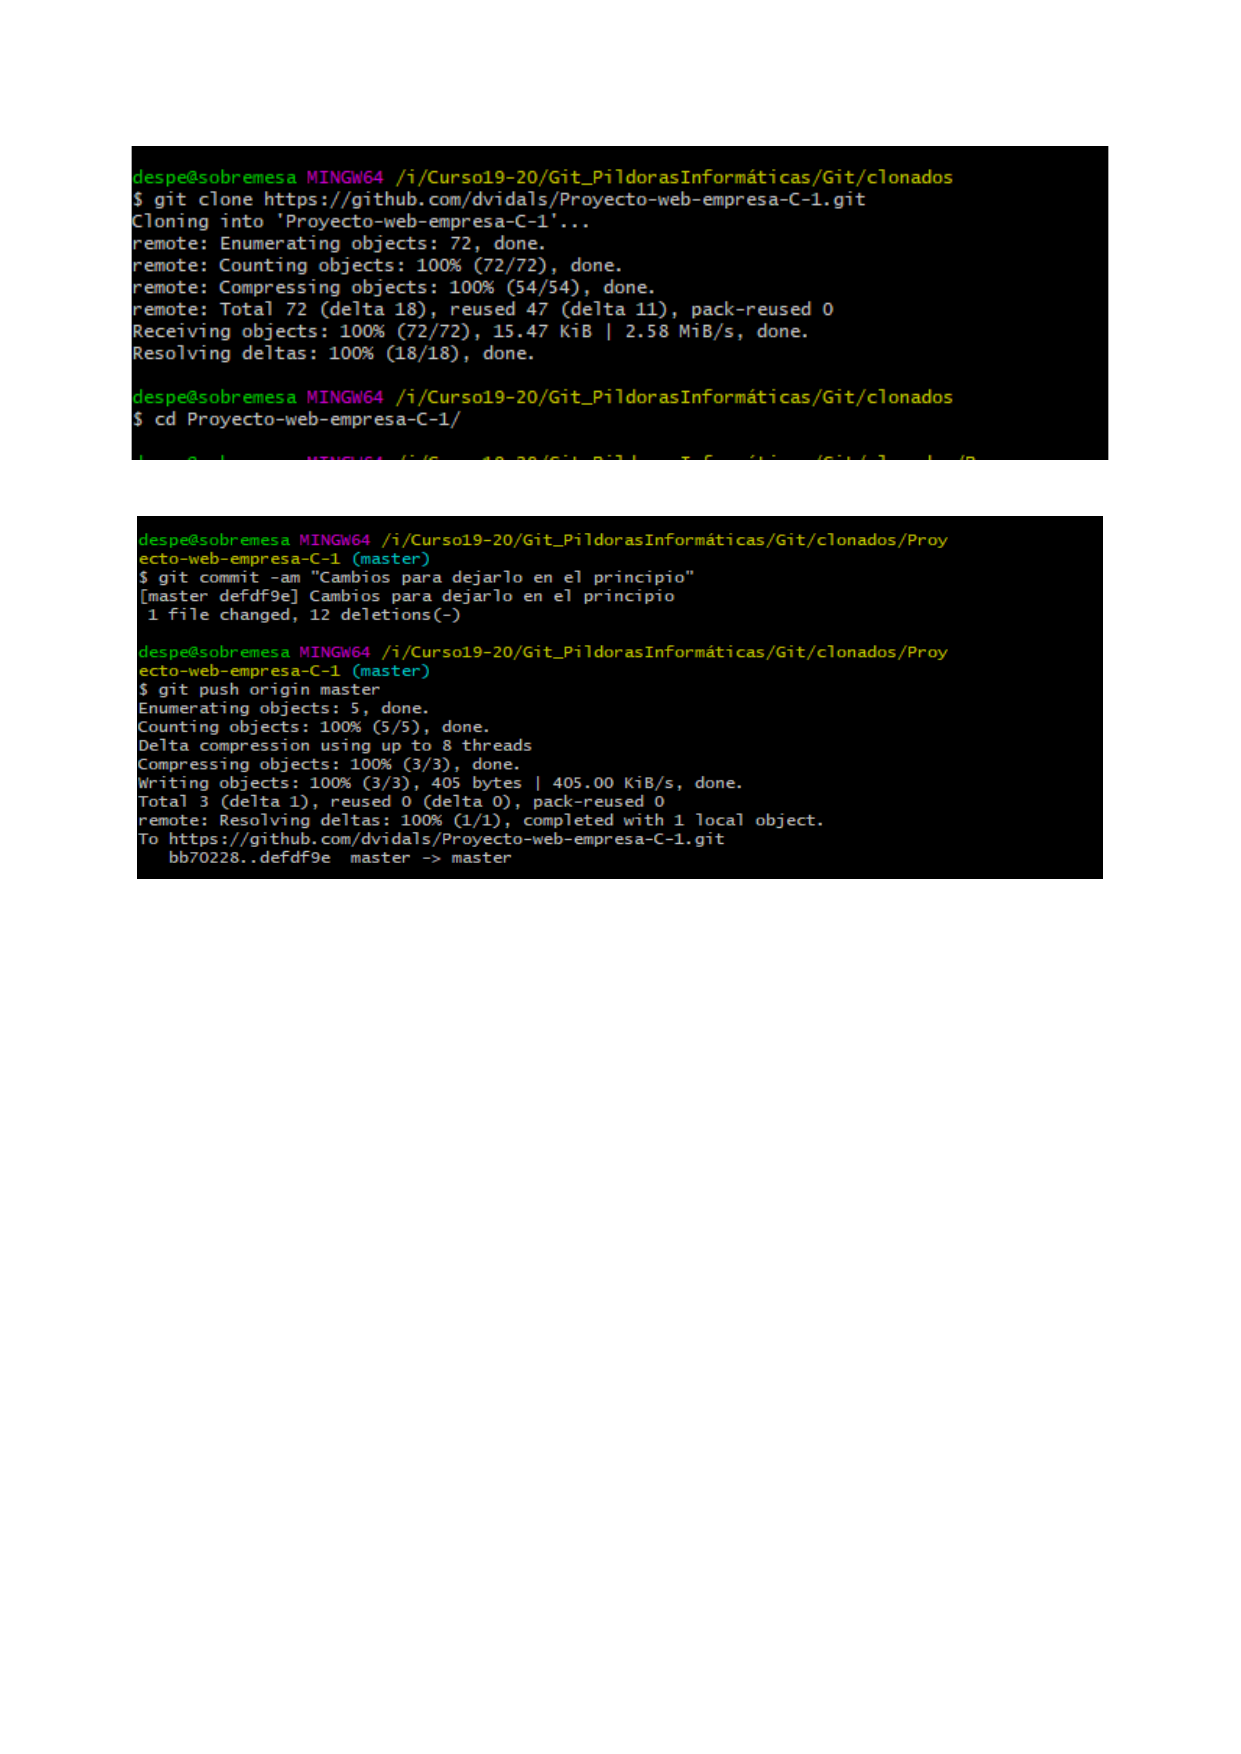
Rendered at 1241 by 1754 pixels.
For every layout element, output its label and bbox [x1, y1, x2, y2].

picture [137, 516, 1103, 879]
picture [131, 146, 1109, 460]
